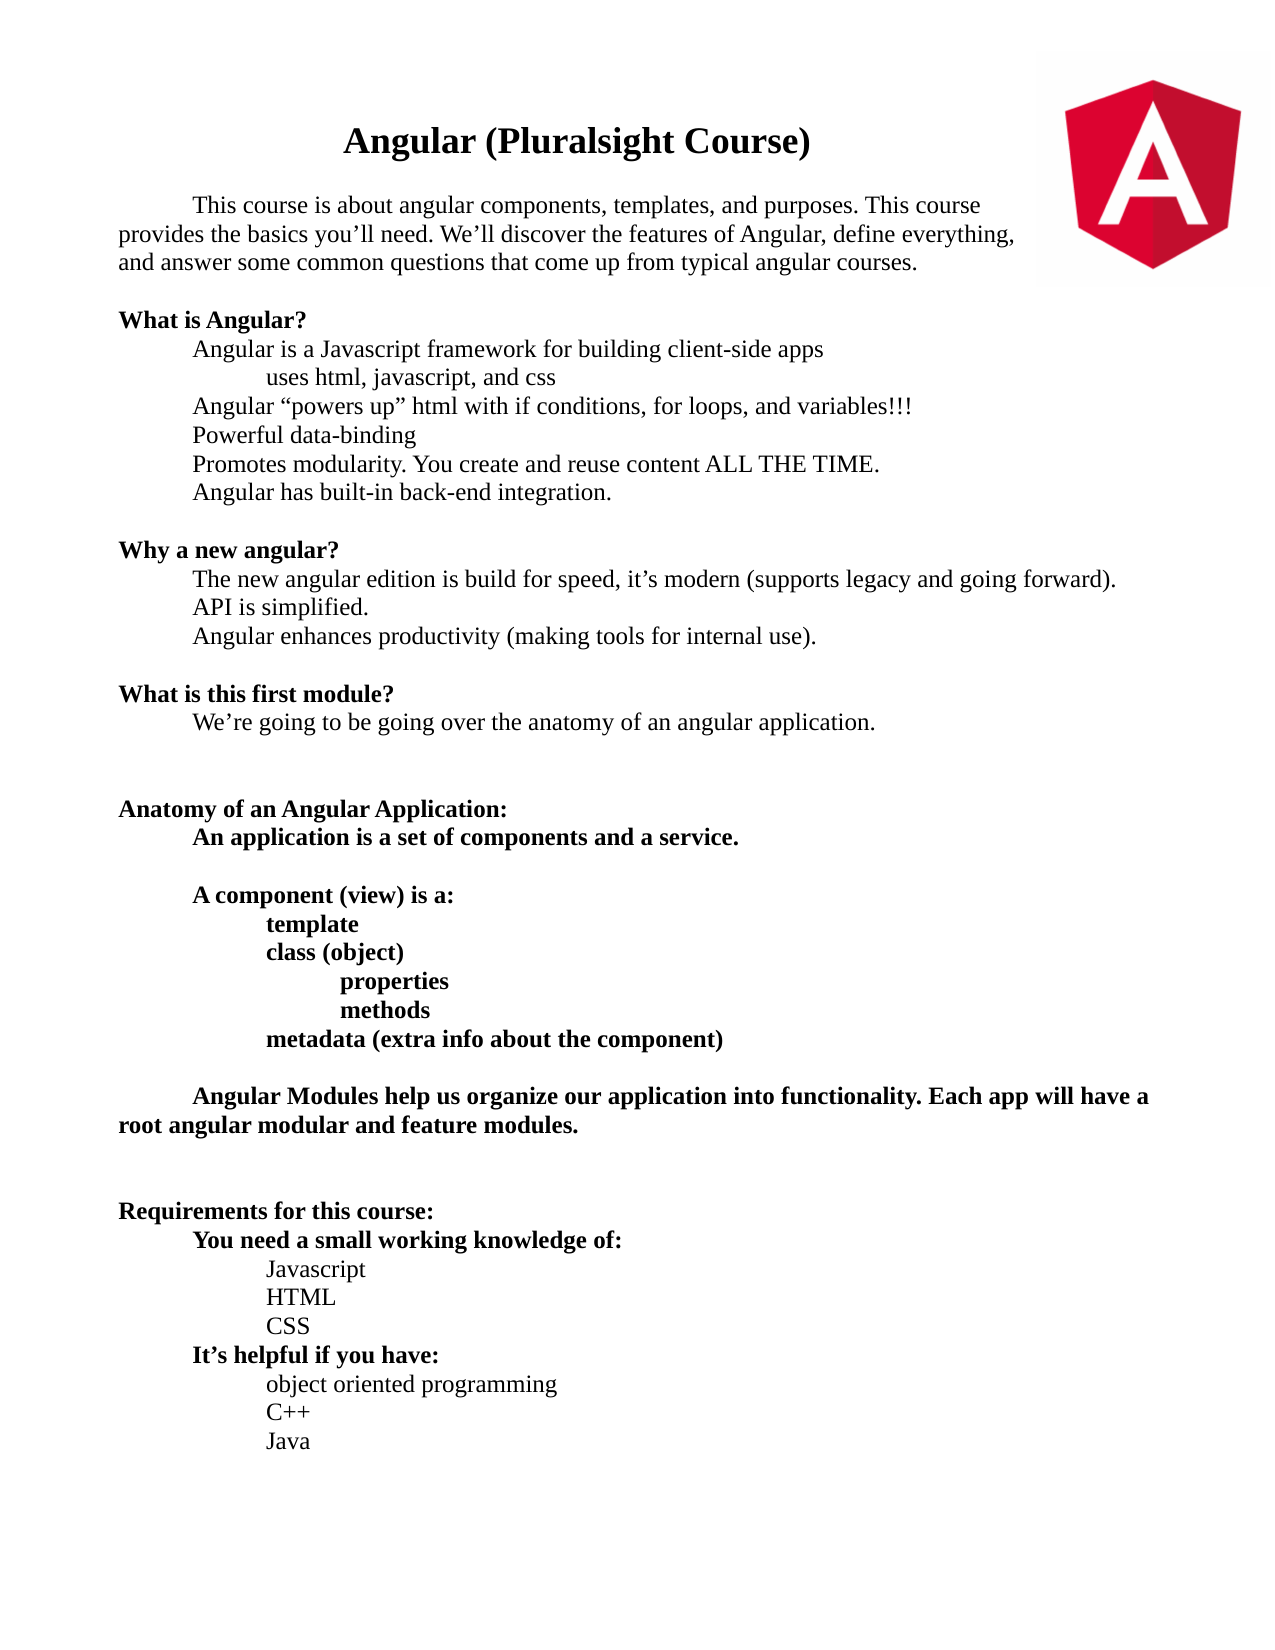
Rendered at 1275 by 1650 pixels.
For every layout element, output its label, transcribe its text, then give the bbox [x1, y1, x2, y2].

text CSS [118, 1311, 1157, 1340]
text uses html, javascript, and css [118, 362, 1157, 391]
text An application is a set of components and a service. [118, 822, 1157, 851]
text Javascript [118, 1254, 1157, 1282]
picture [1035, 51, 1271, 287]
text Anatomy of an Angular Application: [118, 794, 1157, 822]
text This course is about angular components, templates, and purposes. This course provides the basics you’ll need. We’ll discover the features of Angular, define everything, and answer some common questions that come up from typical angular courses. [118, 190, 1035, 276]
text class (object) [118, 937, 1157, 966]
text We’re going to be going over the anatomy of an angular application. [118, 707, 1157, 736]
text template [118, 909, 1157, 937]
text The new angular edition is build for speed, it’s modern (supports legacy and going forward). [118, 564, 1157, 592]
text You need a small working knowledge of: [118, 1225, 1157, 1254]
text Angular (Pluralsight Course) [118, 118, 1035, 161]
text properties [118, 966, 1157, 995]
text Requirements for this course: [118, 1196, 1157, 1225]
text What is this first module? [118, 679, 1157, 707]
text Java [118, 1426, 1157, 1455]
text What is Angular? [118, 305, 1157, 334]
text Why a new angular? [118, 535, 1157, 564]
text C++ [118, 1397, 1157, 1426]
text Angular is a Javascript framework for building client-side apps [118, 334, 1157, 362]
text Angular enhances productivity (making tools for internal use). [118, 621, 1157, 650]
text metadata (extra info about the component) [118, 1024, 1157, 1052]
text Angular Modules help us organize our application into functionality. Each app will have a root angular modular and feature modules. [118, 1081, 1157, 1139]
text API is simplified. [118, 592, 1157, 621]
text object oriented programming [118, 1369, 1157, 1397]
text methods [118, 995, 1157, 1024]
text A component (view) is a: [118, 880, 1157, 909]
text It’s helpful if you have: [118, 1340, 1157, 1369]
text Powerful data-binding [118, 420, 1157, 449]
text Angular has built-in back-end integration. [118, 477, 1157, 506]
text Angular “powers up” html with if conditions, for loops, and variables!!! [118, 391, 1157, 420]
text Promotes modularity. You create and reuse content ALL THE TIME. [118, 449, 1157, 477]
text HTML [118, 1282, 1157, 1311]
